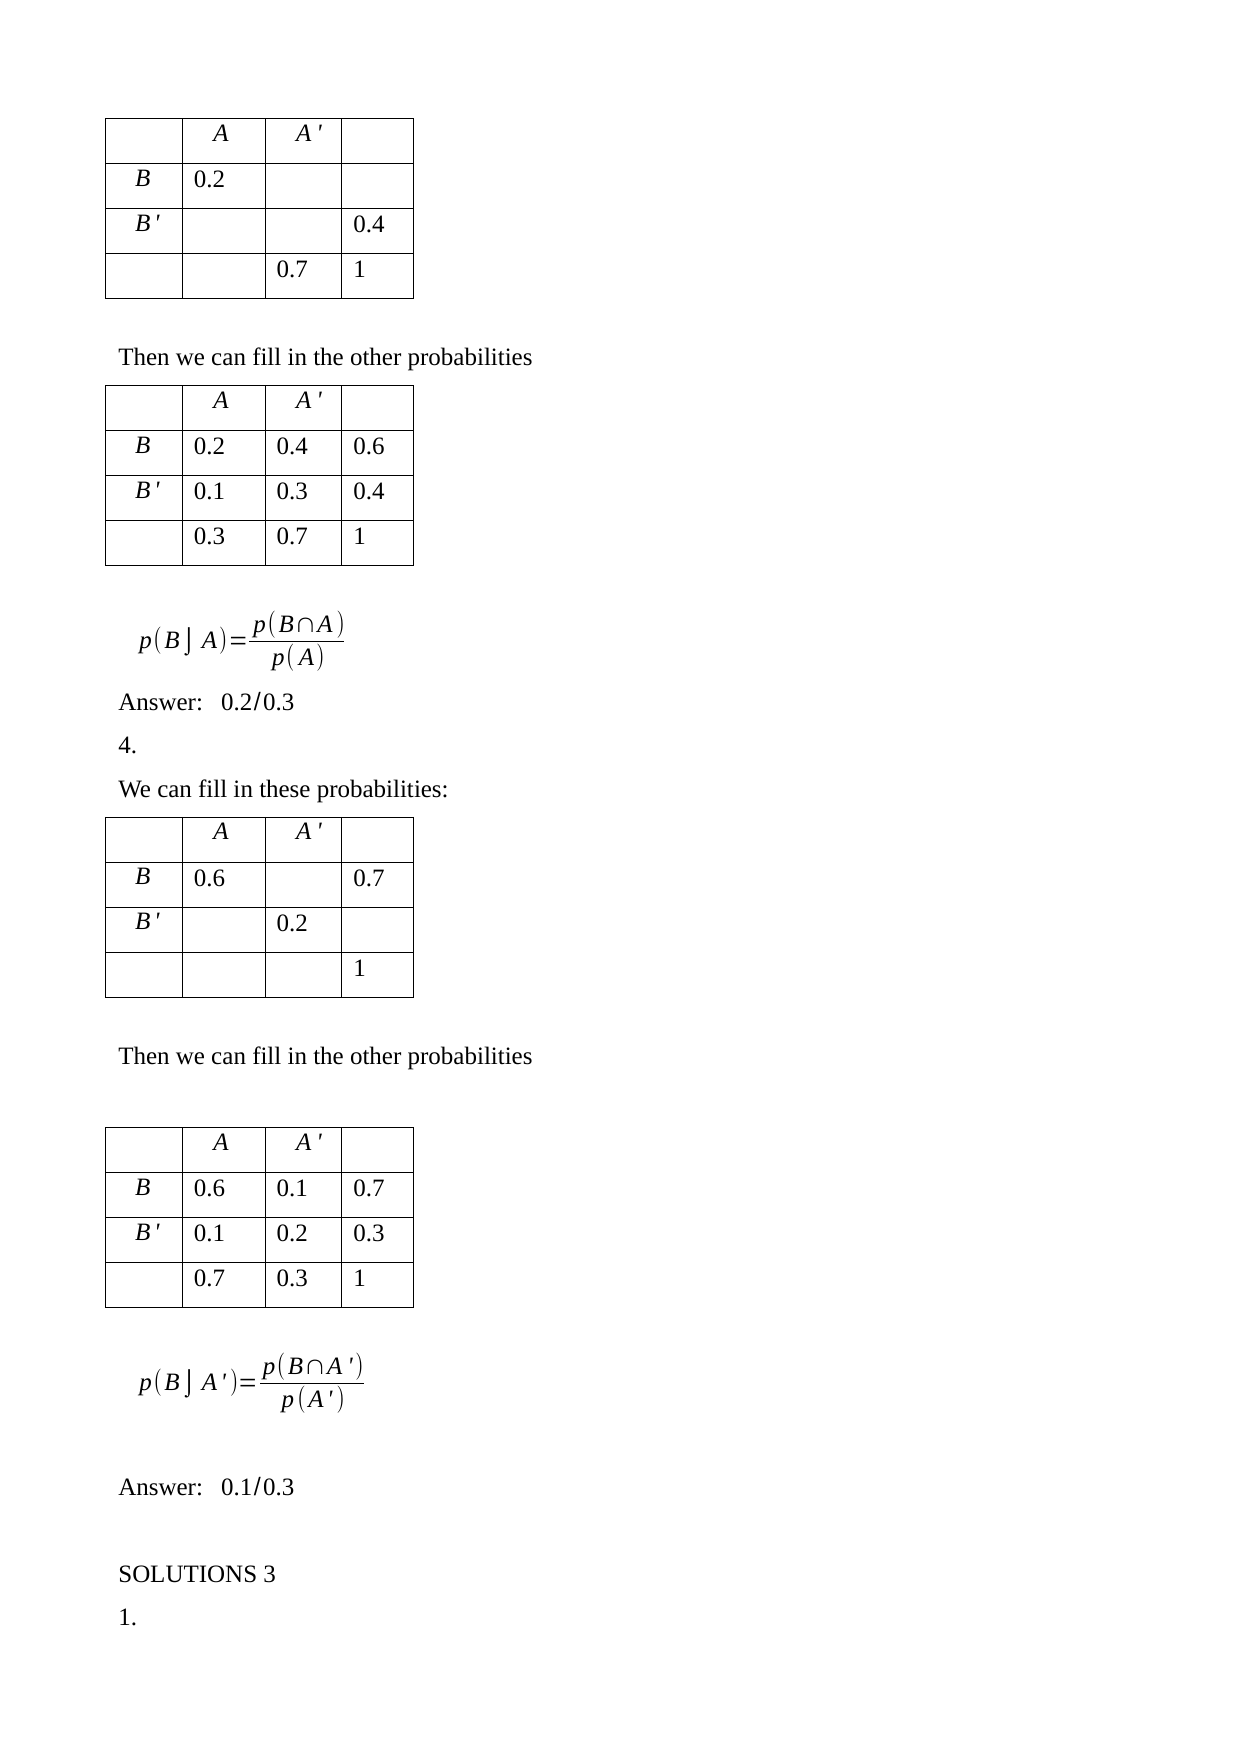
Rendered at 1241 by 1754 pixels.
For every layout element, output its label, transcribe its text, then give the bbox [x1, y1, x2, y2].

table_header [266, 818, 341, 862]
text Answer: [118, 1472, 1122, 1501]
table_cell [342, 164, 413, 208]
table_cell 1 [342, 254, 413, 298]
table_cell 1 [342, 1263, 413, 1307]
table_cell 0.3 [266, 476, 341, 520]
table_cell [106, 1218, 182, 1262]
text 1. [118, 1602, 1122, 1631]
table_cell 0.2 [183, 431, 265, 475]
table_header [266, 119, 341, 163]
table_header [183, 1128, 265, 1172]
table_cell 0.6 [342, 431, 413, 475]
table_cell [106, 476, 182, 520]
table_header [266, 1128, 341, 1172]
table_cell 0.4 [342, 476, 413, 520]
table_cell 0.7 [183, 1263, 265, 1307]
table_cell 0.1 [183, 476, 265, 520]
table_cell 0.3 [266, 1263, 341, 1307]
table_cell [106, 209, 182, 253]
table_cell [183, 209, 265, 253]
table_cell [106, 254, 182, 298]
table_header [342, 119, 413, 163]
table_cell [106, 164, 182, 208]
table_header [183, 818, 265, 862]
table_cell 0.2 [183, 164, 265, 208]
table_header [183, 119, 265, 163]
table_cell [266, 863, 341, 907]
table_header [266, 386, 341, 430]
table_cell [106, 908, 182, 952]
table_cell 0.2 [266, 1218, 341, 1262]
table_cell 0.4 [342, 209, 413, 253]
table_cell 0.7 [342, 863, 413, 907]
table_cell 0.7 [266, 254, 341, 298]
table_cell [183, 953, 265, 997]
table_cell [183, 254, 265, 298]
text We can fill in these probabilities: [118, 774, 1122, 802]
table_cell 0.7 [266, 521, 341, 565]
table_cell 0.4 [266, 431, 341, 475]
table_cell [106, 953, 182, 997]
text SOLUTIONS 3 [118, 1559, 1122, 1587]
table_cell [106, 1263, 182, 1307]
text Then we can fill in the other probabilities [118, 1041, 1122, 1070]
table_cell 0.2 [266, 908, 341, 952]
table_cell 0.1 [266, 1173, 341, 1217]
table_header [342, 818, 413, 862]
table_cell [106, 863, 182, 907]
table_cell [342, 908, 413, 952]
text Answer: [118, 687, 1122, 716]
table_cell 0.7 [342, 1173, 413, 1217]
table_header [342, 386, 413, 430]
table_cell 0.6 [183, 1173, 265, 1217]
table_cell 0.1 [183, 1218, 265, 1262]
table_cell [266, 164, 341, 208]
table_header [106, 818, 182, 862]
text 4. [118, 731, 1122, 759]
table_header [106, 119, 182, 163]
table_cell 0.3 [183, 521, 265, 565]
table_cell [106, 521, 182, 565]
table_cell [106, 431, 182, 475]
table_cell 0.3 [342, 1218, 413, 1262]
table_cell 0.6 [183, 863, 265, 907]
table_cell [266, 209, 341, 253]
table_cell 1 [342, 953, 413, 997]
table_cell [183, 908, 265, 952]
table_header [183, 386, 265, 430]
text Then we can fill in the other probabilities [118, 342, 1122, 371]
table_cell [266, 953, 341, 997]
table_header [106, 1128, 182, 1172]
table_cell [106, 1173, 182, 1217]
table_header [106, 386, 182, 430]
table_header [342, 1128, 413, 1172]
table_cell 1 [342, 521, 413, 565]
